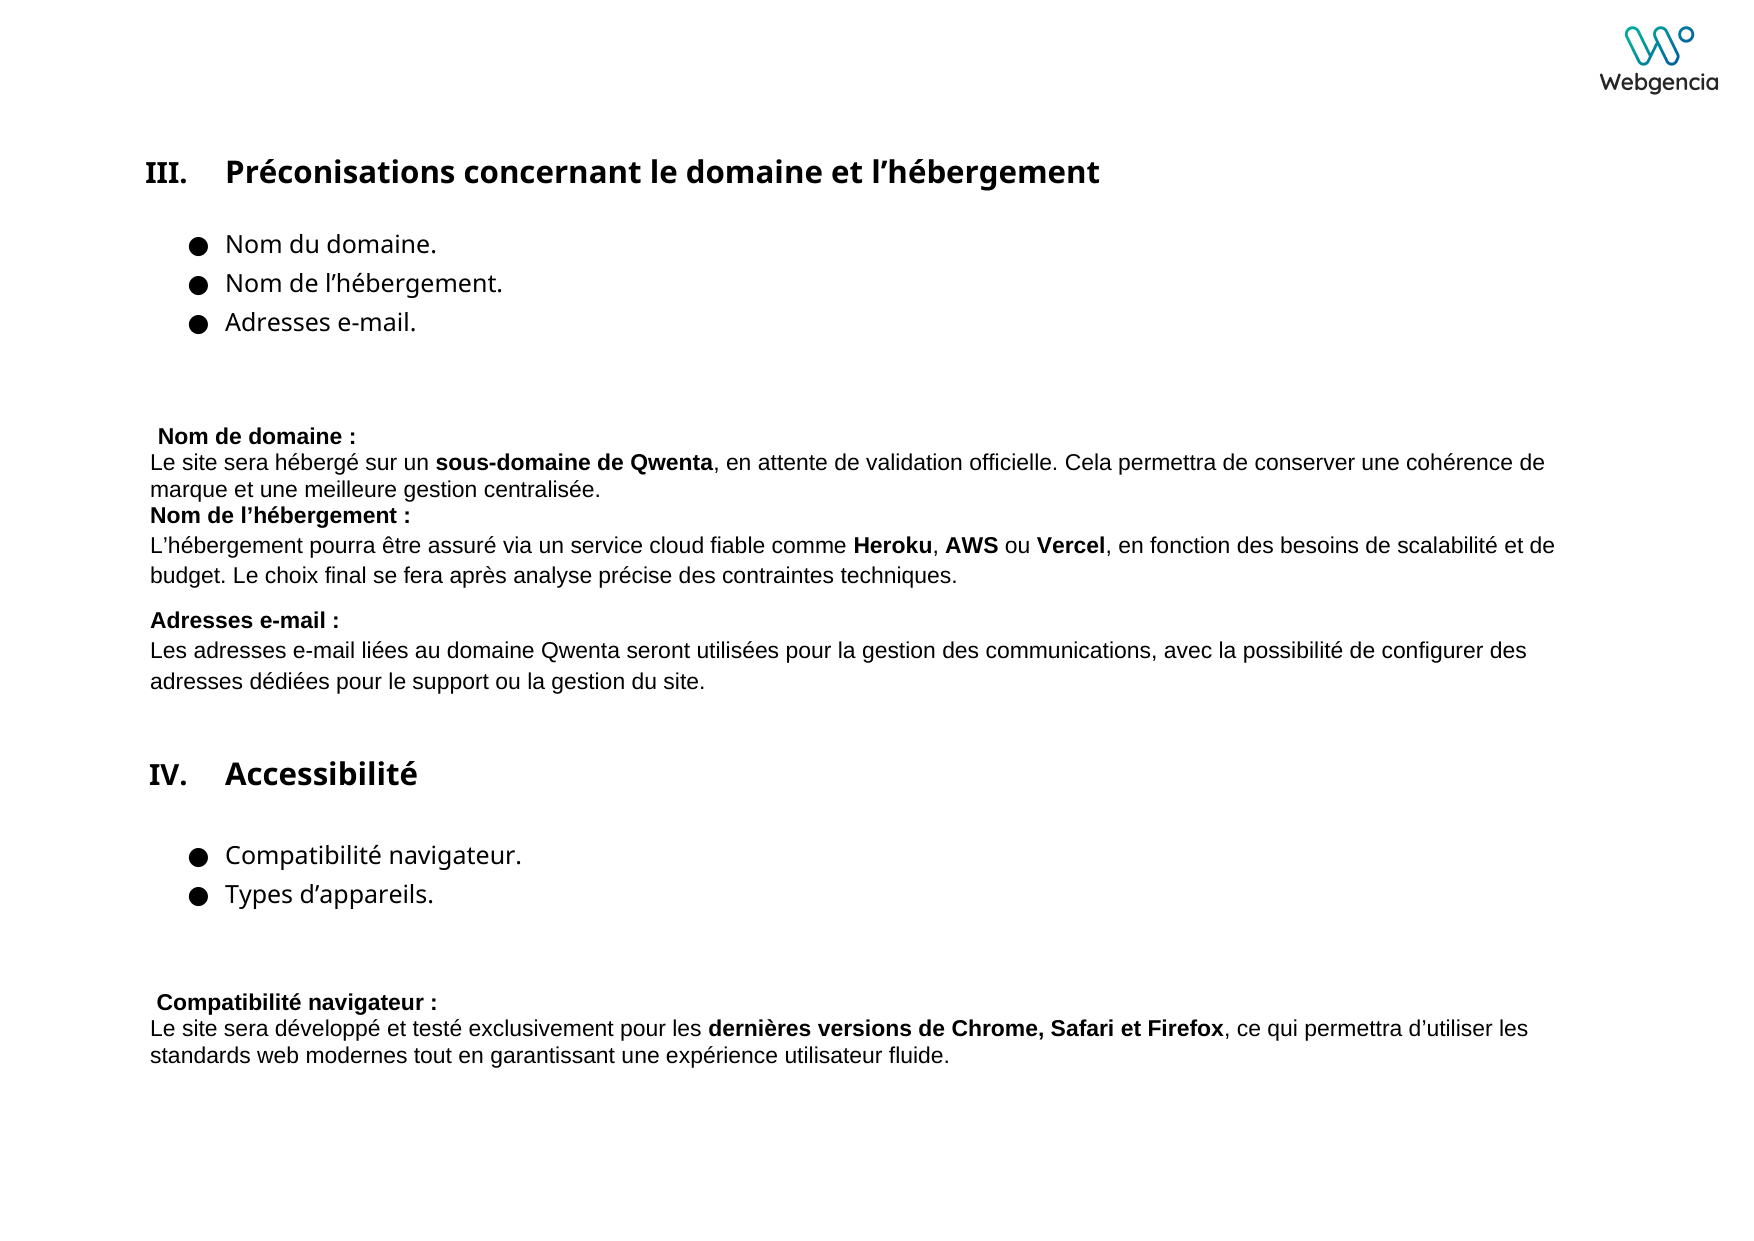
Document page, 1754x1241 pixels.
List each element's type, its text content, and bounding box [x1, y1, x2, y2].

list Compatibilité navigateur. [187, 837, 1604, 871]
list Adresses e-mail. [187, 305, 1604, 378]
text Adresses e-mail : Les adresses e-mail liées au domaine Qwenta seront utilisées pour la gestion des communications, avec la possibilité de configurer des adresses dédiées pour le support ou la gestion du site. [150, 607, 1604, 694]
subtitle Préconisations concernant le domaine et l’hébergement [187, 150, 1604, 193]
list Nom du domaine. [187, 227, 1604, 261]
text Nom de domaine : Le site sera hébergé sur un sous-domaine de Qwenta, en attente de validation officielle. Cela permettra de conserver une cohérence de marque et une meilleure gestion centralisée. [150, 423, 1604, 502]
subtitle Accessibilité [187, 752, 1604, 837]
text Nom de l’hébergement : L’hébergement pourra être assuré via un service cloud fiable comme Heroku, AWS ou Vercel, en fonction des besoins de scalabilité et de budget. Le choix final se fera après analyse précise des contraintes techniques. [150, 502, 1604, 589]
list Types d’appareils. [187, 877, 1604, 950]
text Compatibilité navigateur : Le site sera développé et testé exclusivement pour les dernières versions de Chrome, Safari et Firefox, ce qui permettra d’utiliser les standards web modernes tout en garantissant une expérience utilisateur fluide. [150, 989, 1604, 1068]
picture [1580, 20, 1739, 101]
list Nom de l’hébergement. [187, 266, 1604, 300]
